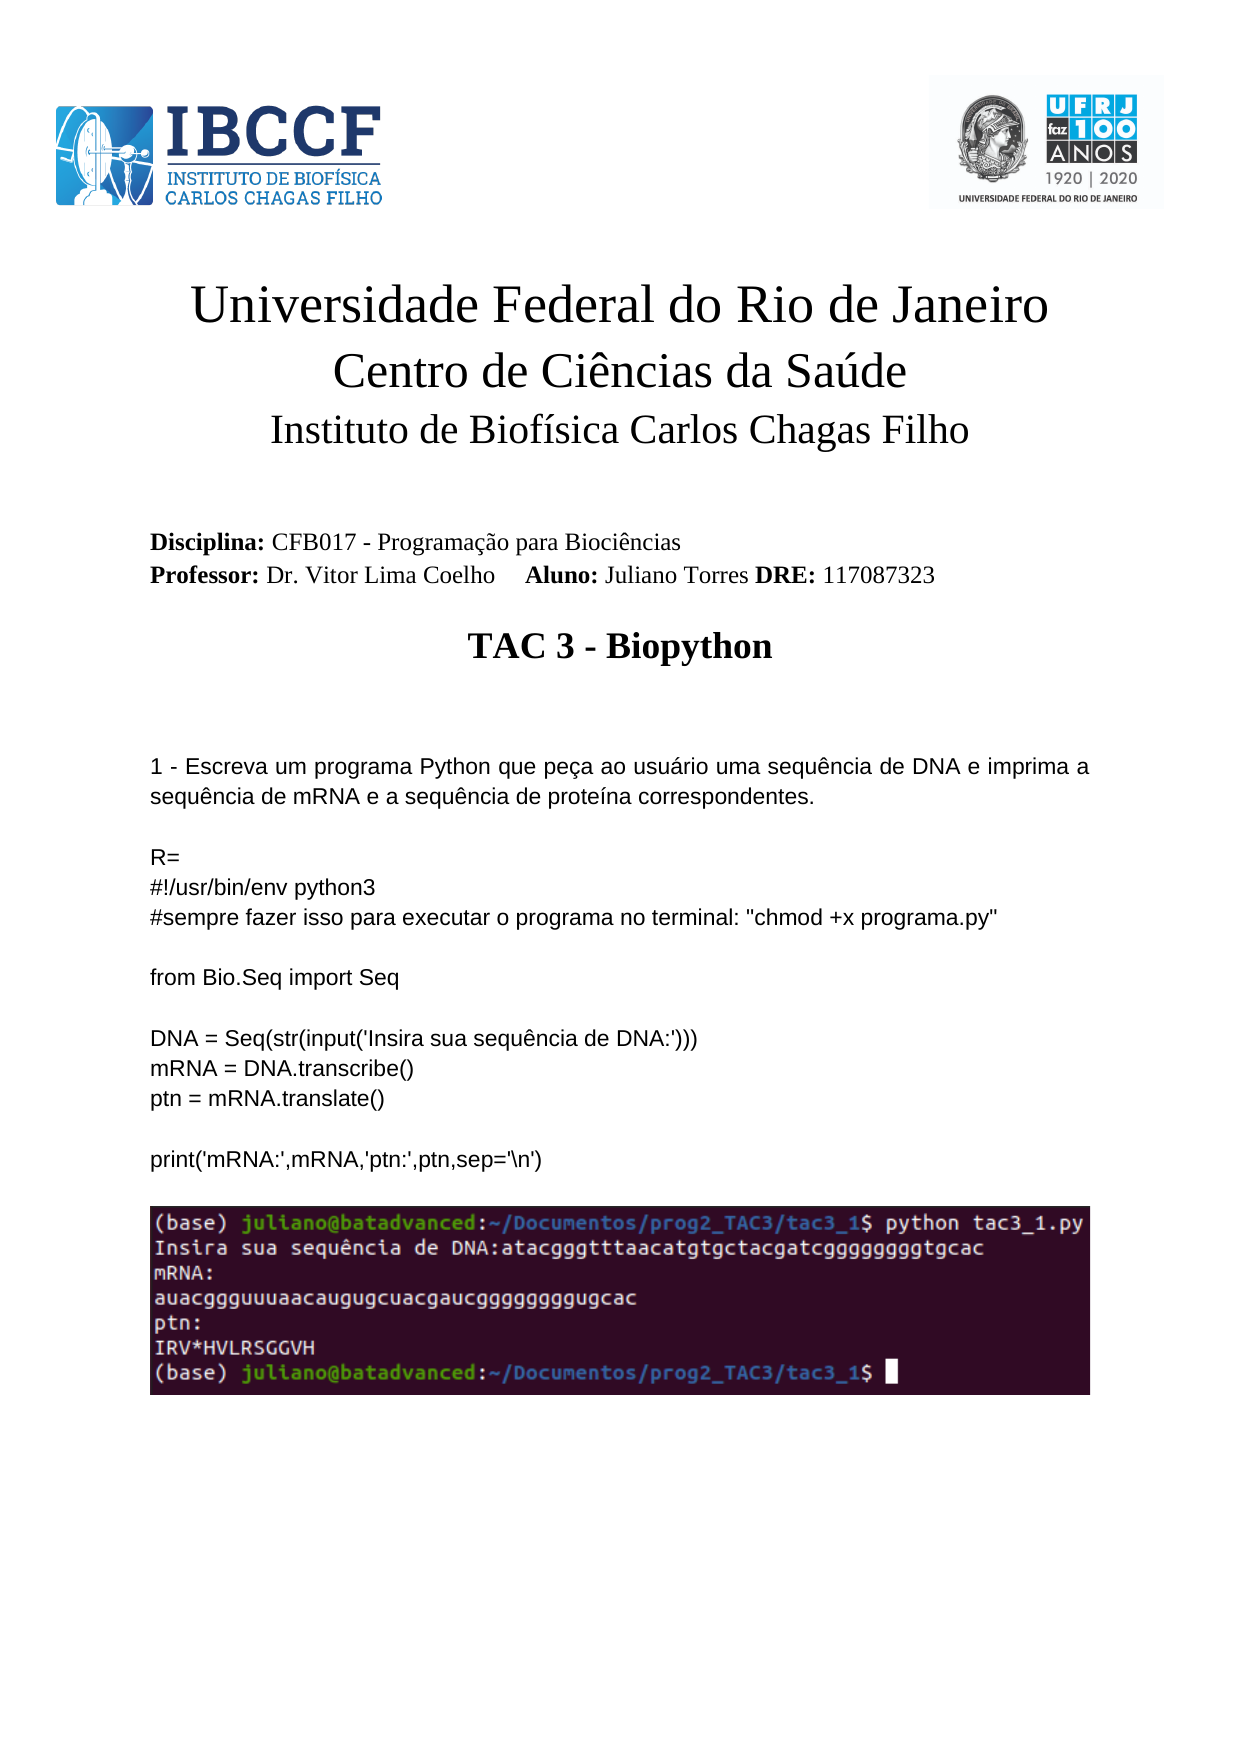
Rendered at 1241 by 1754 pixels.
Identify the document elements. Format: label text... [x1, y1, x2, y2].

picture [150, 1206, 1091, 1395]
text Professor: Dr. Vitor Lima Coelho Aluno: Juliano Torres DRE: 117087323 [150, 560, 1090, 589]
picture [49, 102, 388, 209]
text print('mRNA:',mRNA,'ptn:',ptn,sep='\n') [150, 1146, 1090, 1172]
title Universidade Federal do Rio de Janeiro [150, 272, 1090, 334]
text 1 - Escreva um programa Python que peça ao usuário uma sequência de DNA e imprima a sequência de mRNA e a sequência de proteína correspondentes. [150, 753, 1090, 809]
text DNA = Seq(str(input('Insira sua sequência de DNA:'))) [150, 1025, 1090, 1051]
text ptn = mRNA.translate() [150, 1085, 1090, 1112]
text Disciplina: CFB017 - Programação para Biociências [150, 527, 1090, 556]
text #!/usr/bin/env python3 [150, 874, 1090, 900]
title Centro de Ciências da Saúde [150, 341, 1090, 398]
picture [928, 75, 1164, 209]
text mRNA = DNA.transcribe() [150, 1055, 1090, 1081]
text R= [150, 843, 1090, 870]
text from Bio.Seq import Seq [150, 964, 1090, 991]
title Instituto de Biofísica Carlos Chagas Filho [150, 404, 1090, 452]
text TAC 3 - Biopython [150, 623, 1090, 667]
text #sempre fazer isso para executar o programa no terminal: "chmod +x programa.py" [150, 904, 1090, 930]
